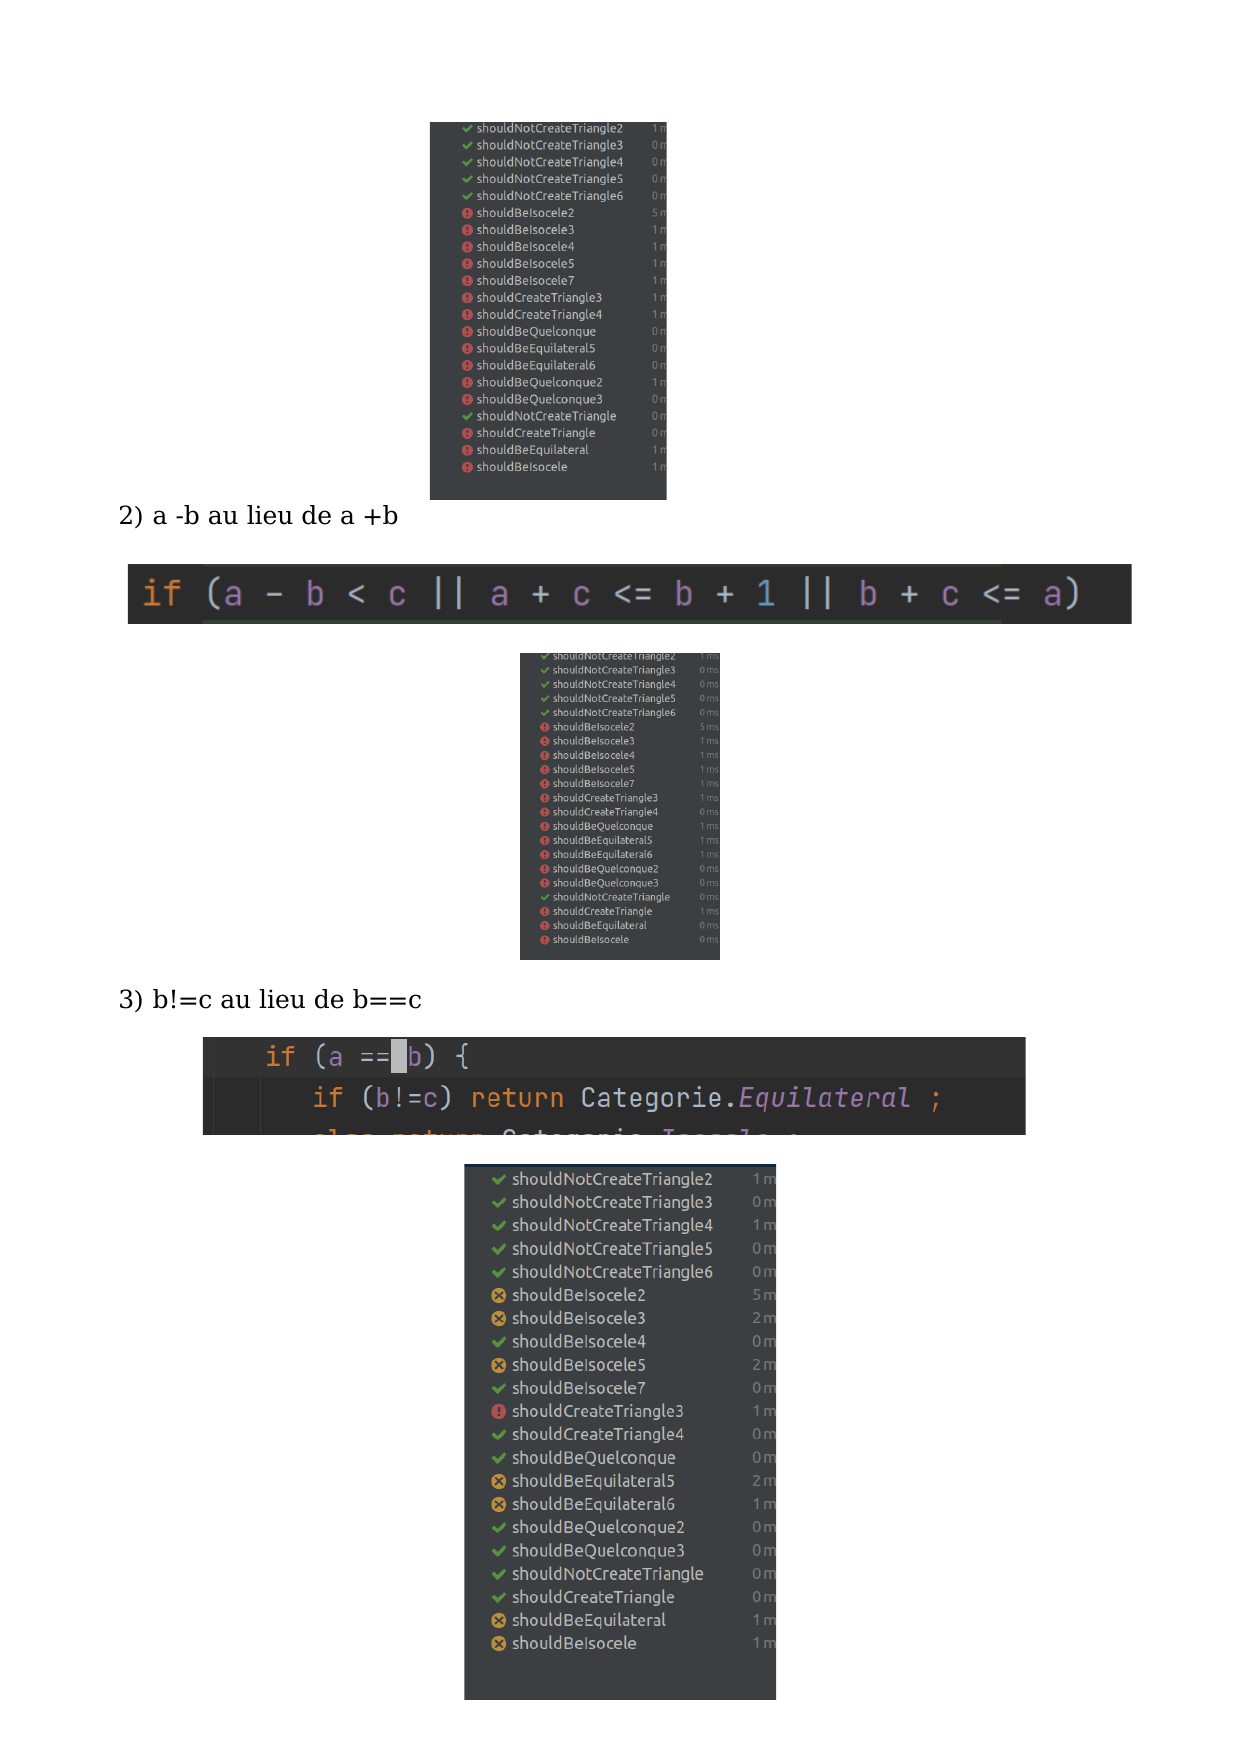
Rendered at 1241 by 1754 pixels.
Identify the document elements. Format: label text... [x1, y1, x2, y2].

text 3) b!=c au lieu de b==c [118, 983, 1122, 1013]
picture [202, 1037, 1026, 1135]
picture [464, 1164, 777, 1700]
picture [127, 564, 1132, 624]
text 2) a -b au lieu de a +b [118, 118, 1122, 529]
picture [520, 653, 720, 960]
picture [429, 122, 667, 500]
